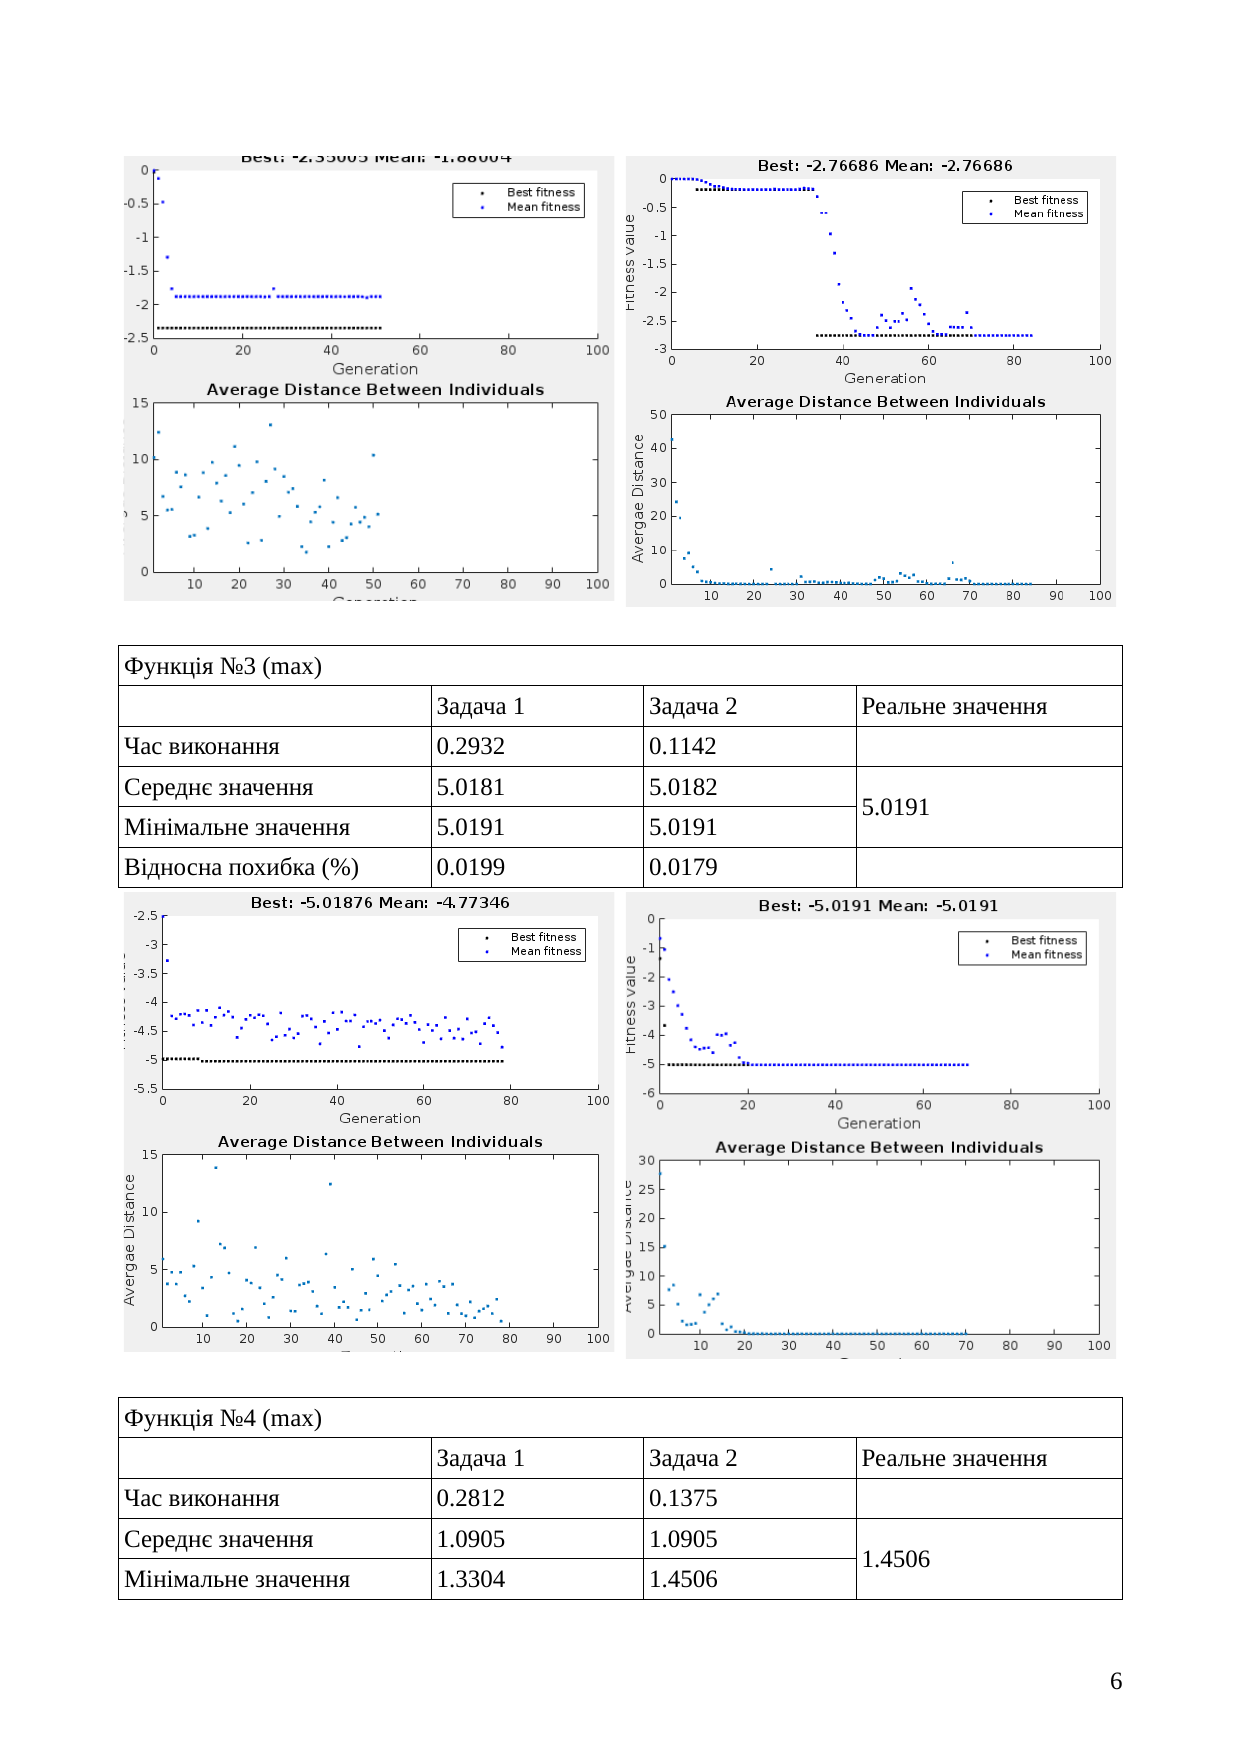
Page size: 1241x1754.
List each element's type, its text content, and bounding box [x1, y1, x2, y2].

table_header [620, 151, 1122, 612]
table_cell 5,0181 [432, 767, 643, 806]
table_cell Час виконання [119, 727, 431, 766]
table_header [118, 151, 620, 612]
table_cell [857, 848, 1122, 887]
table_cell 1,4506 [644, 1559, 856, 1598]
table_cell 5,0191 [432, 807, 643, 847]
table_cell Відносна похибка (%) [119, 848, 431, 887]
picture [123, 156, 615, 601]
table_cell 0,0179 [644, 848, 856, 887]
table_cell Задача 1 [432, 1438, 643, 1477]
table_cell 0,1375 [644, 1479, 856, 1518]
table_header Функція №3 (max) [119, 646, 1122, 685]
table_cell Мінімальне значення [119, 807, 431, 847]
table_cell Задача 2 [644, 686, 856, 726]
table_cell Мінімальне значення [119, 1559, 431, 1598]
table_cell 1,0905 [432, 1519, 643, 1558]
table_cell Середнє значення [119, 1519, 431, 1558]
table_header Функція №4 (max) [119, 1398, 1122, 1437]
table_cell Задача 1 [432, 686, 643, 726]
picture [625, 156, 1117, 607]
table_header [118, 888, 620, 1364]
table_cell Реальне значення [857, 686, 1122, 726]
picture [625, 892, 1117, 1359]
table_cell 0,2812 [432, 1479, 643, 1518]
table_cell Середнє значення [119, 767, 431, 806]
table_cell Задача 2 [644, 1438, 856, 1477]
table_cell [119, 686, 431, 726]
table_cell [119, 1438, 431, 1477]
table_cell 1,0905 [644, 1519, 856, 1558]
table_cell 0,2932 [432, 727, 643, 766]
table_cell 0,0199 [432, 848, 643, 887]
table_cell 1,3304 [432, 1559, 643, 1598]
table_cell Реальне значення [857, 1438, 1122, 1477]
table_cell Час виконання [119, 1479, 431, 1518]
table_cell 5,0191 [857, 767, 1122, 847]
table_cell 0,1142 [644, 727, 856, 766]
table_cell [857, 727, 1122, 766]
table_cell 1,4506 [857, 1519, 1122, 1598]
table_cell 5,0191 [644, 807, 856, 847]
picture [123, 892, 615, 1352]
table_cell 5,0182 [644, 767, 856, 806]
table_cell [857, 1479, 1122, 1518]
table_header [620, 888, 1122, 1364]
